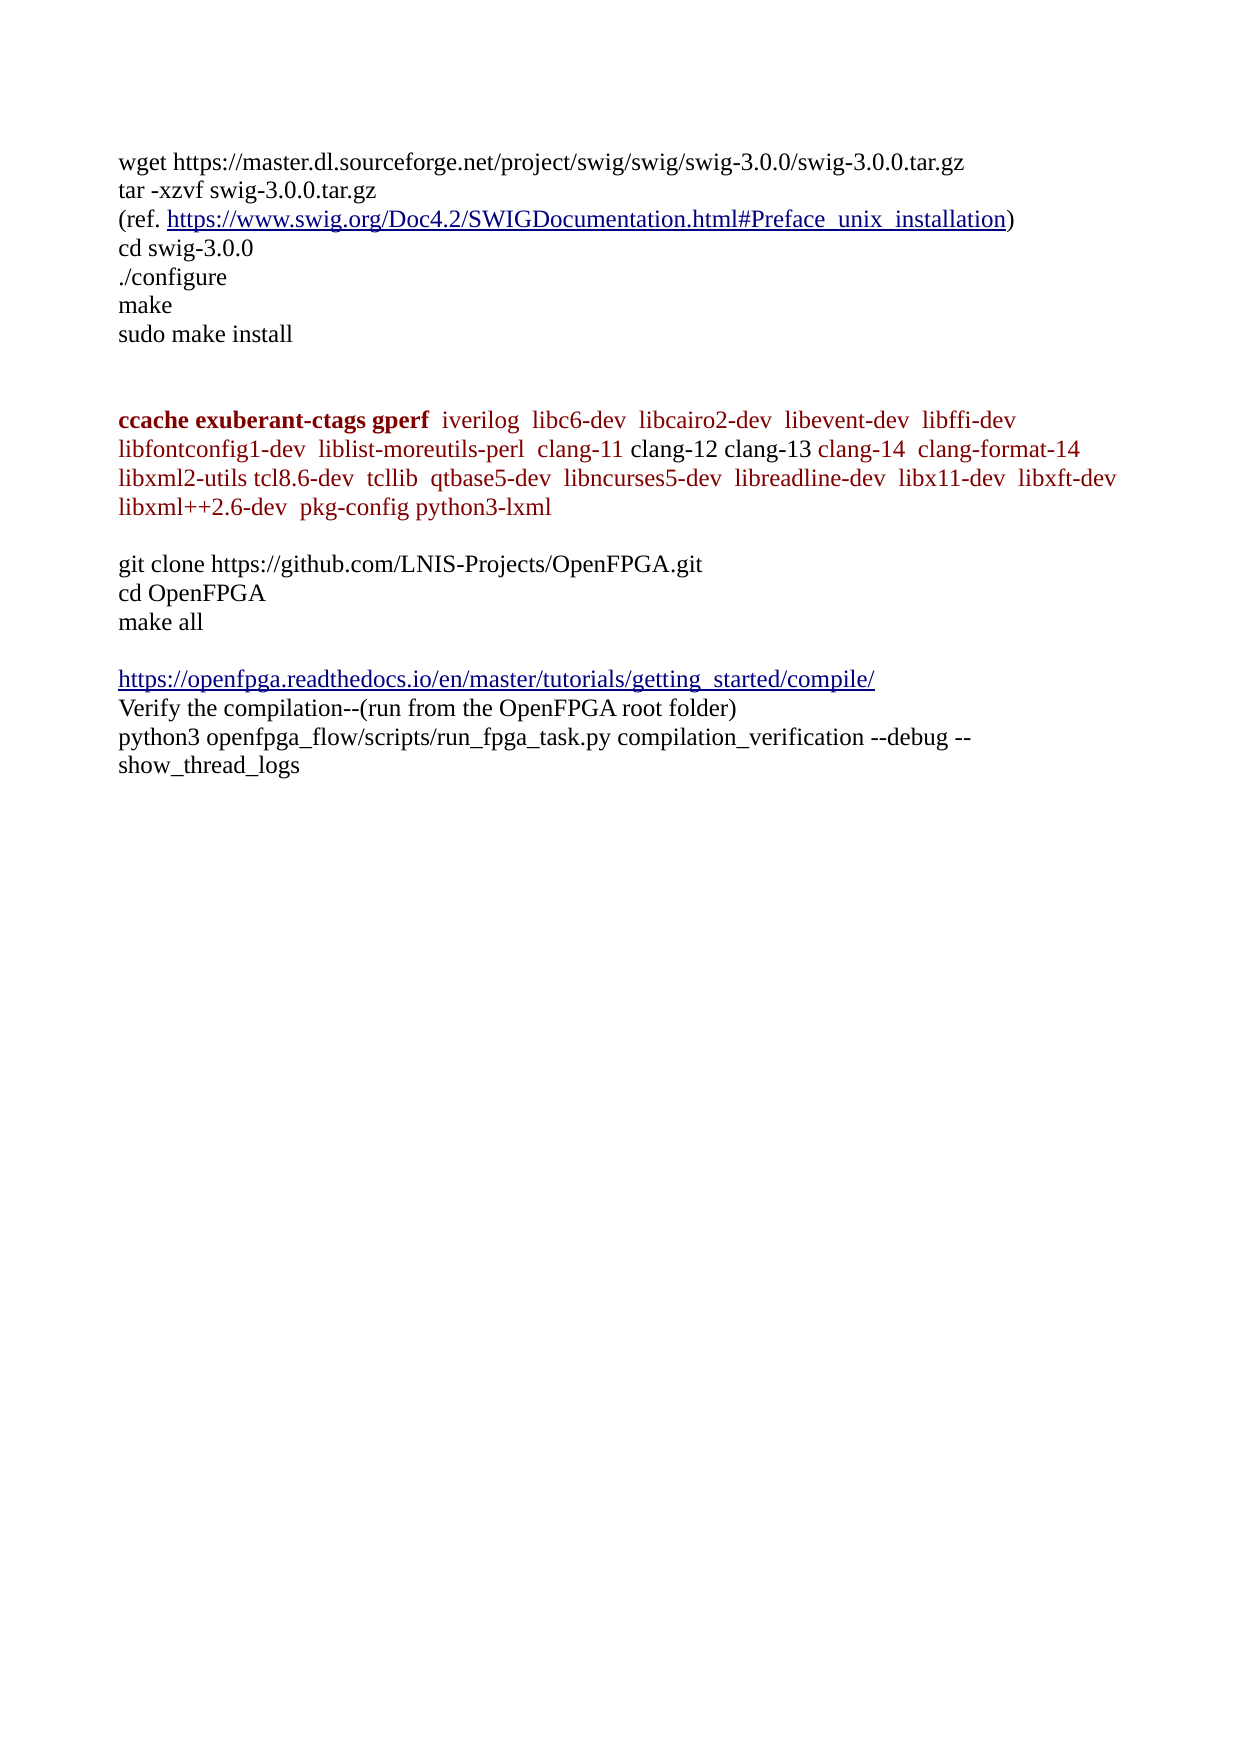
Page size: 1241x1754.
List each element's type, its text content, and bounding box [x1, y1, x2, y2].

text git clone https://github.com/LNIS-Projects/OpenFPGA.git [118, 549, 1122, 578]
text sudo make install [118, 319, 1122, 348]
text make all [118, 607, 1122, 636]
text cd OpenFPGA [118, 578, 1122, 607]
text wget https://master.dl.sourceforge.net/project/swig/swig/swig-3.0.0/swig-3.0.0.tar.gz [118, 147, 1122, 176]
text make [118, 291, 1122, 319]
text python3 openfpga_flow/scripts/run_fpga_task.py compilation_verification --debug --show_thread_logs [118, 722, 1122, 779]
text ccache exuberant-ctags gperf iverilog libc6-dev libcairo2-dev libevent-dev libffi-dev libfontconfig1-dev liblist-moreutils-perl clang-11 clang-12 clang-13 clang-14 clang-format-14 libxml2-utils tcl8.6-dev tcllib qtbase5-dev libncurses5-dev libreadline-dev libx11-dev libxft-dev libxml++2.6-dev pkg-config python3-lxml [118, 406, 1122, 521]
text (ref. https://www.swig.org/Doc4.2/SWIGDocumentation.html#Preface_unix_installation) [118, 204, 1122, 233]
text Verify the compilation--(run from the OpenFPGA root folder) [118, 693, 1122, 722]
text tar -xzvf swig-3.0.0.tar.gz [118, 176, 1122, 204]
text ./configure [118, 262, 1122, 291]
text https://openfpga.readthedocs.io/en/master/tutorials/getting_started/compile/ [118, 664, 1122, 693]
text cd swig-3.0.0 [118, 233, 1122, 262]
